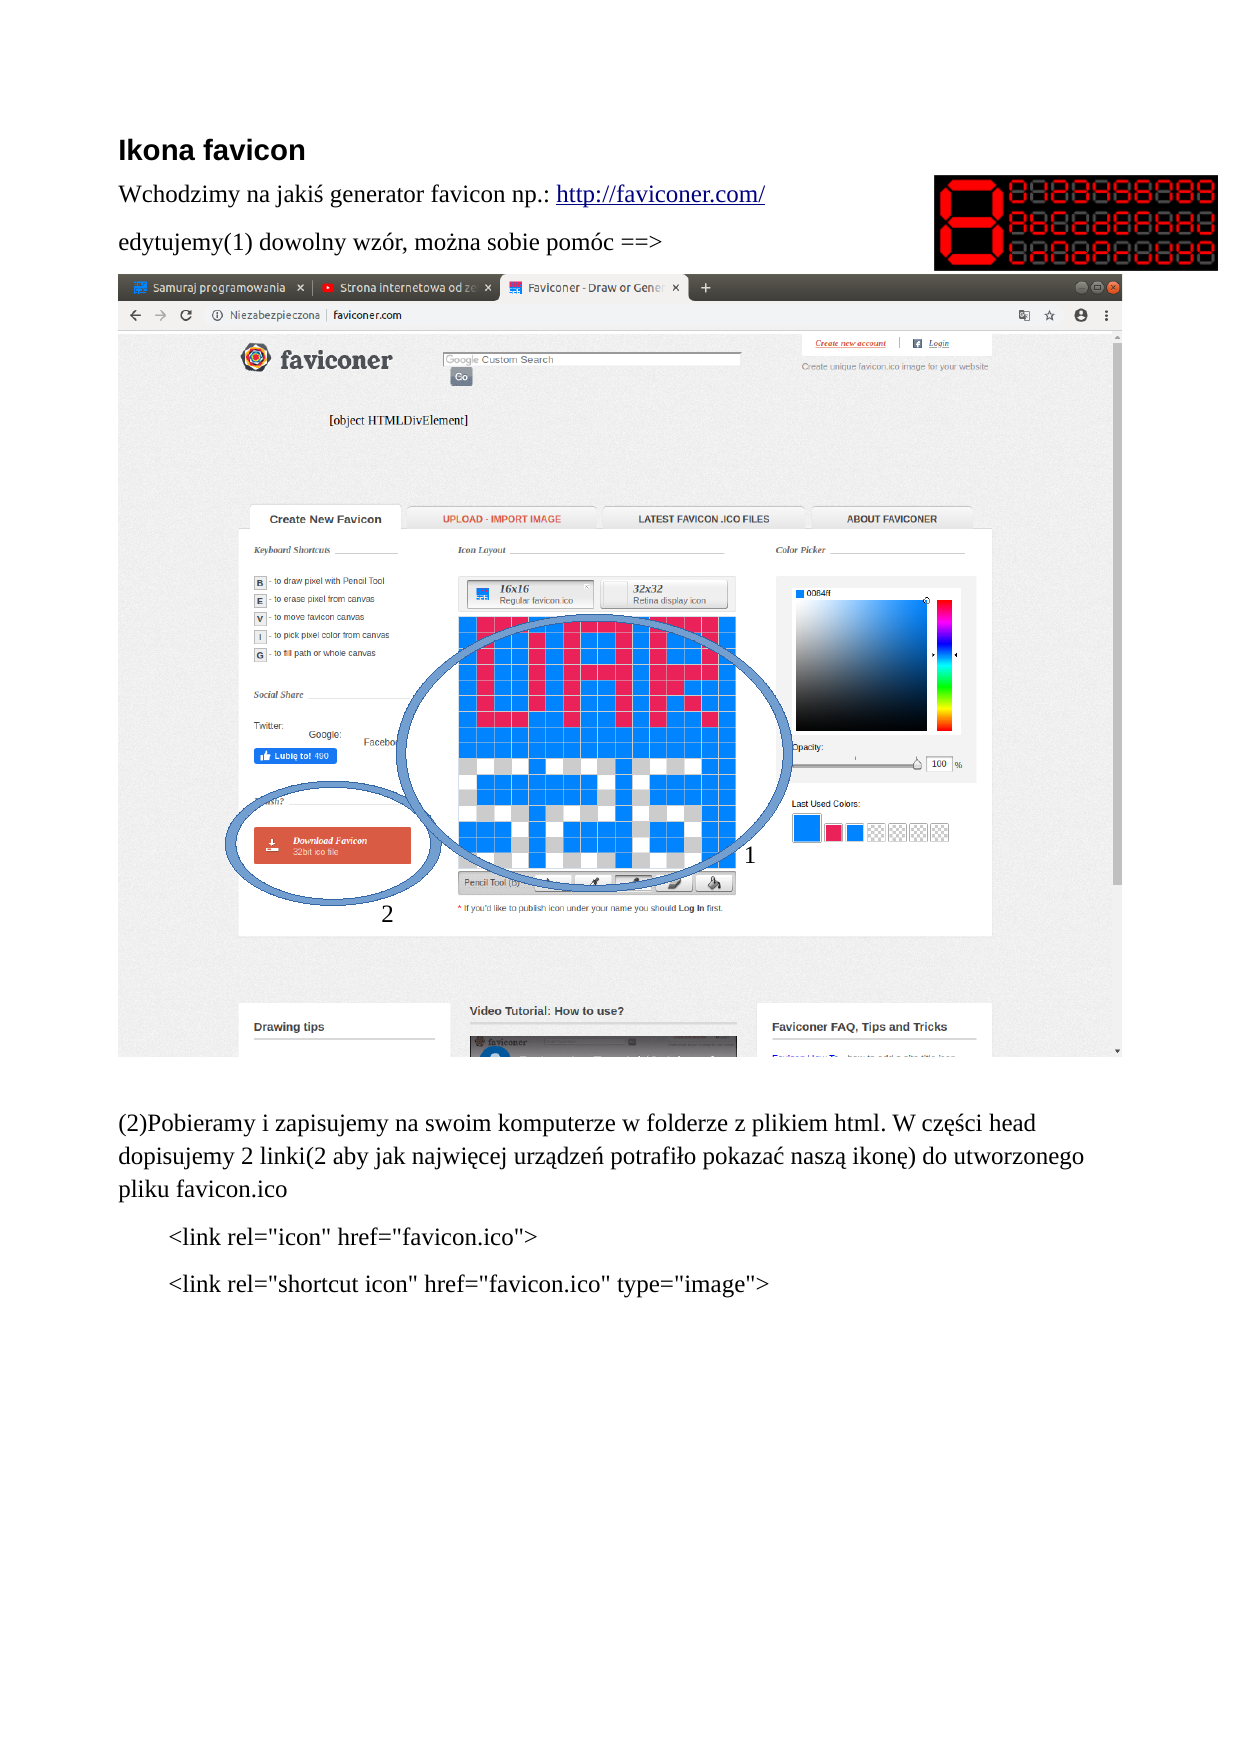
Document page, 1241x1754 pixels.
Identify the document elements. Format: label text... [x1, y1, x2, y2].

text (2)Pobieramy i zapisujemy na swoim komputerze w folderze z plikiem html. W części head dopisujemy 2 linki(2 aby jak najwięcej urządzeń potrafiło pokazać naszą ikonę) do utworzonego pliku favicon.ico [118, 1108, 1122, 1203]
text <link rel="icon" href="favicon.ico"> [118, 1222, 1122, 1250]
subtitle Ikona favicon [118, 133, 1122, 166]
text edytujemy(1) dowolny wzór, można sobie pomóc ==> [118, 227, 934, 255]
text <link rel="shortcut icon" href="favicon.ico" type="image"> [118, 1269, 1122, 1298]
picture [118, 274, 1123, 1057]
picture [934, 175, 1218, 271]
text Wchodzimy na jakiś generator favicon np.: http://faviconer.com/ [118, 179, 934, 208]
